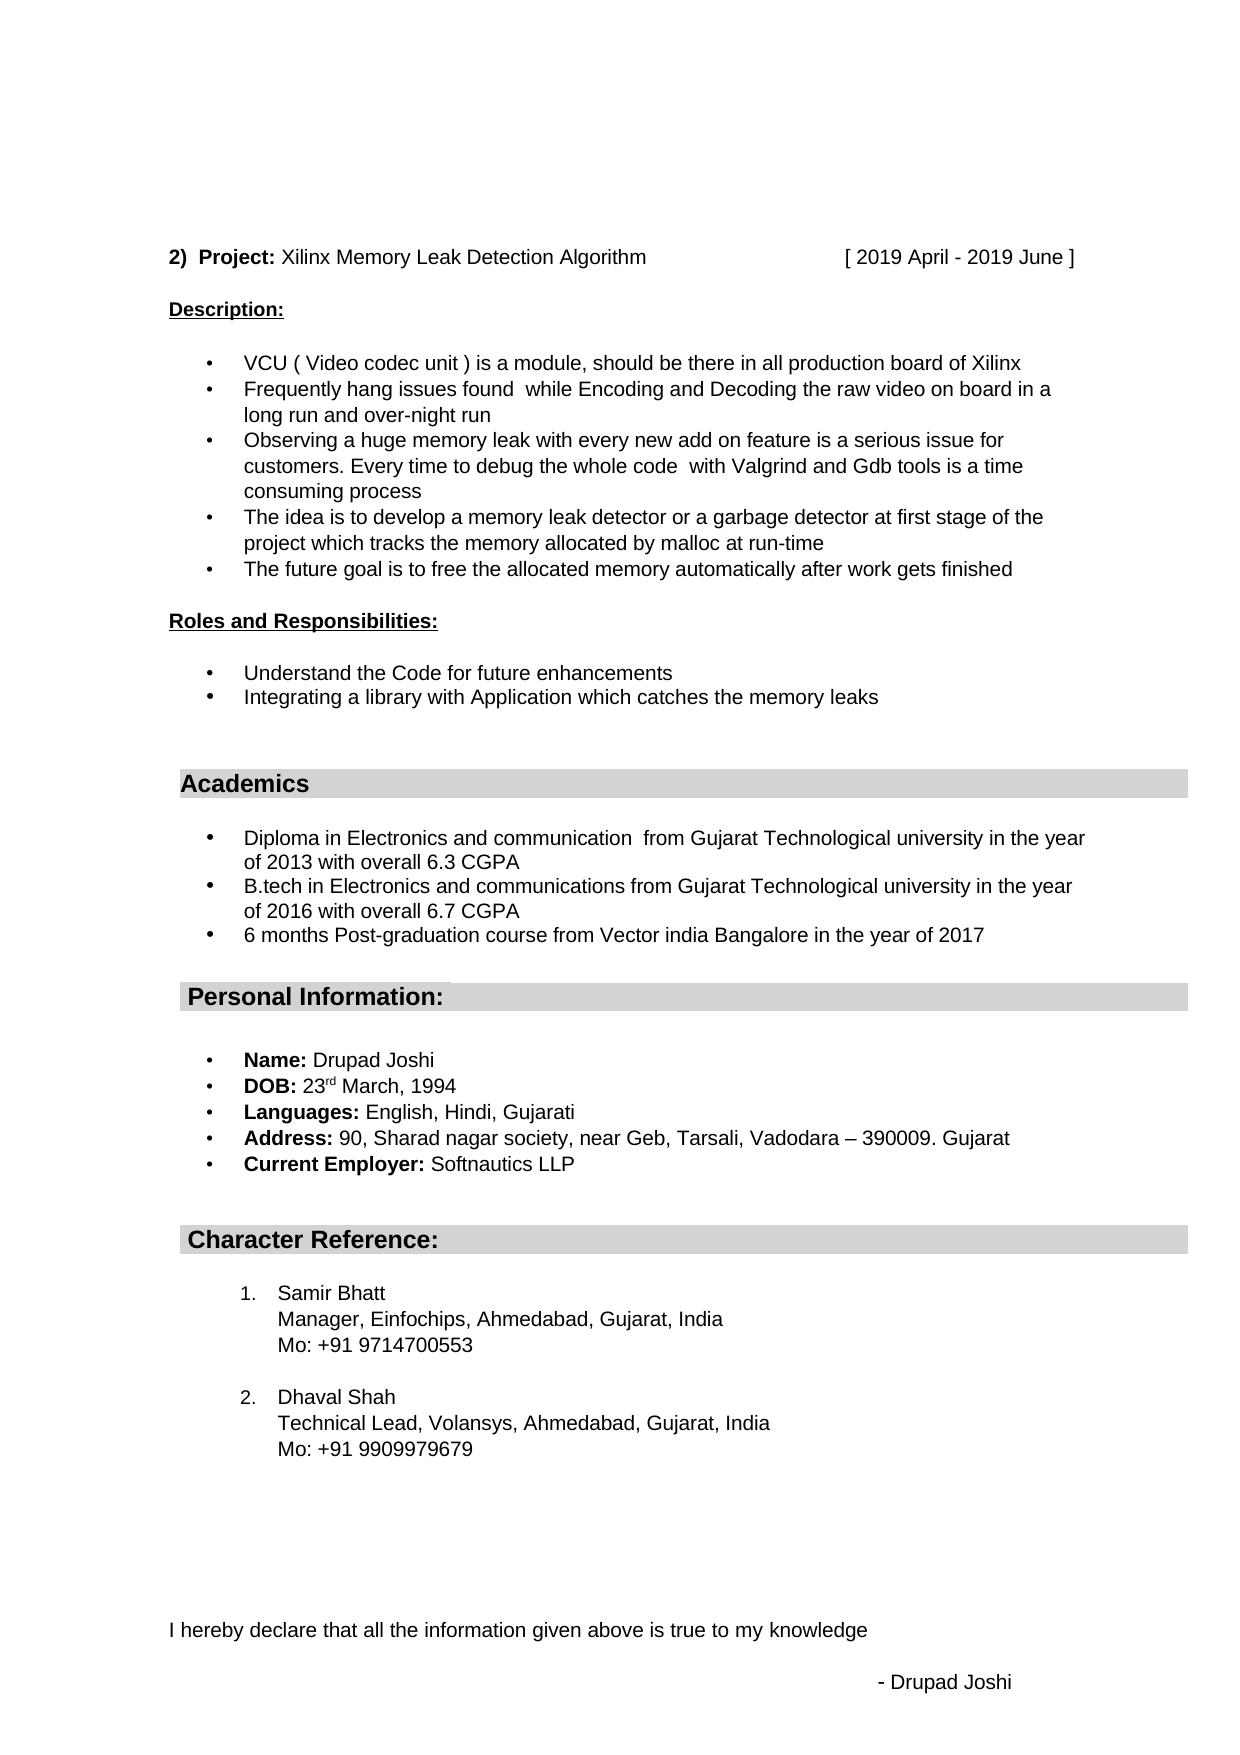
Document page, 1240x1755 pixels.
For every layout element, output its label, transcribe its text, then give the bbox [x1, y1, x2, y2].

list B.tech in Electronics and communications from Gujarat Technological university in the year of 2016 with overall 6.7 CGPA [206, 874, 1087, 923]
list Samir Bhatt [240, 1280, 1087, 1306]
text I hereby declare that all the information given above is true to my knowledge [169, 1617, 1087, 1643]
list DOB: 23rd March, 1994 [206, 1073, 1087, 1098]
text Academics [180, 769, 1087, 798]
list VCU ( Video codec unit ) is a module, should be there in all production board of Xilinx [206, 350, 1087, 376]
list Name: Drupad Joshi [206, 1047, 1087, 1072]
list The idea is to develop a memory leak detector or a garbage detector at first stage of the project which tracks the memory allocated by malloc at run-time [206, 504, 1087, 555]
list Languages: English, Hindi, Gujarati [206, 1099, 1087, 1124]
list Diploma in Electronics and communication from Gujarat Technological university in the year of 2013 with overall 6.3 CGPA [206, 826, 1087, 874]
text Description: [169, 296, 1087, 322]
list Dhaval Shah [240, 1384, 1087, 1409]
list Understand the Code for future enhancements [206, 661, 1087, 685]
list Technical Lead, Volansys, Ahmedabad, Gujarat, India [240, 1410, 1087, 1435]
subtitle Character Reference: [180, 1228, 1087, 1254]
list Mo: +91 9909979679 [240, 1436, 1087, 1461]
text - Drupad Joshi [169, 1669, 1087, 1695]
list Address: 90, Sharad nagar society, near Geb, Tarsali, Vadodara – 390009. Gujarat [206, 1125, 1087, 1150]
list Integrating a library with Application which catches the memory leaks [206, 685, 1087, 710]
list 6 months Post-graduation course from Vector india Bangalore in the year of 2017 [206, 923, 1087, 947]
list Mo: +91 9714700553 [240, 1332, 1087, 1358]
list Observing a huge memory leak with every new add on feature is a serious issue for customers. Every time to debug the whole code with Valgrind and Gdb tools is a time consuming process [206, 428, 1087, 504]
text Personal Information: [180, 982, 1087, 1011]
list Manager, Einfochips, Ahmedabad, Gujarat, India [240, 1306, 1087, 1332]
text Roles and Responsibilities: [169, 609, 1087, 633]
list The future goal is to free the allocated memory automatically after work gets finished [206, 556, 1087, 581]
list Current Employer: Softnautics LLP [206, 1151, 1087, 1176]
list Frequently hang issues found while Encoding and Decoding the raw video on board in a long run and over-night run [206, 376, 1087, 427]
text 2) Project: Xilinx Memory Leak Detection Algorithm [ 2019 April - 2019 June ] [169, 244, 1087, 270]
